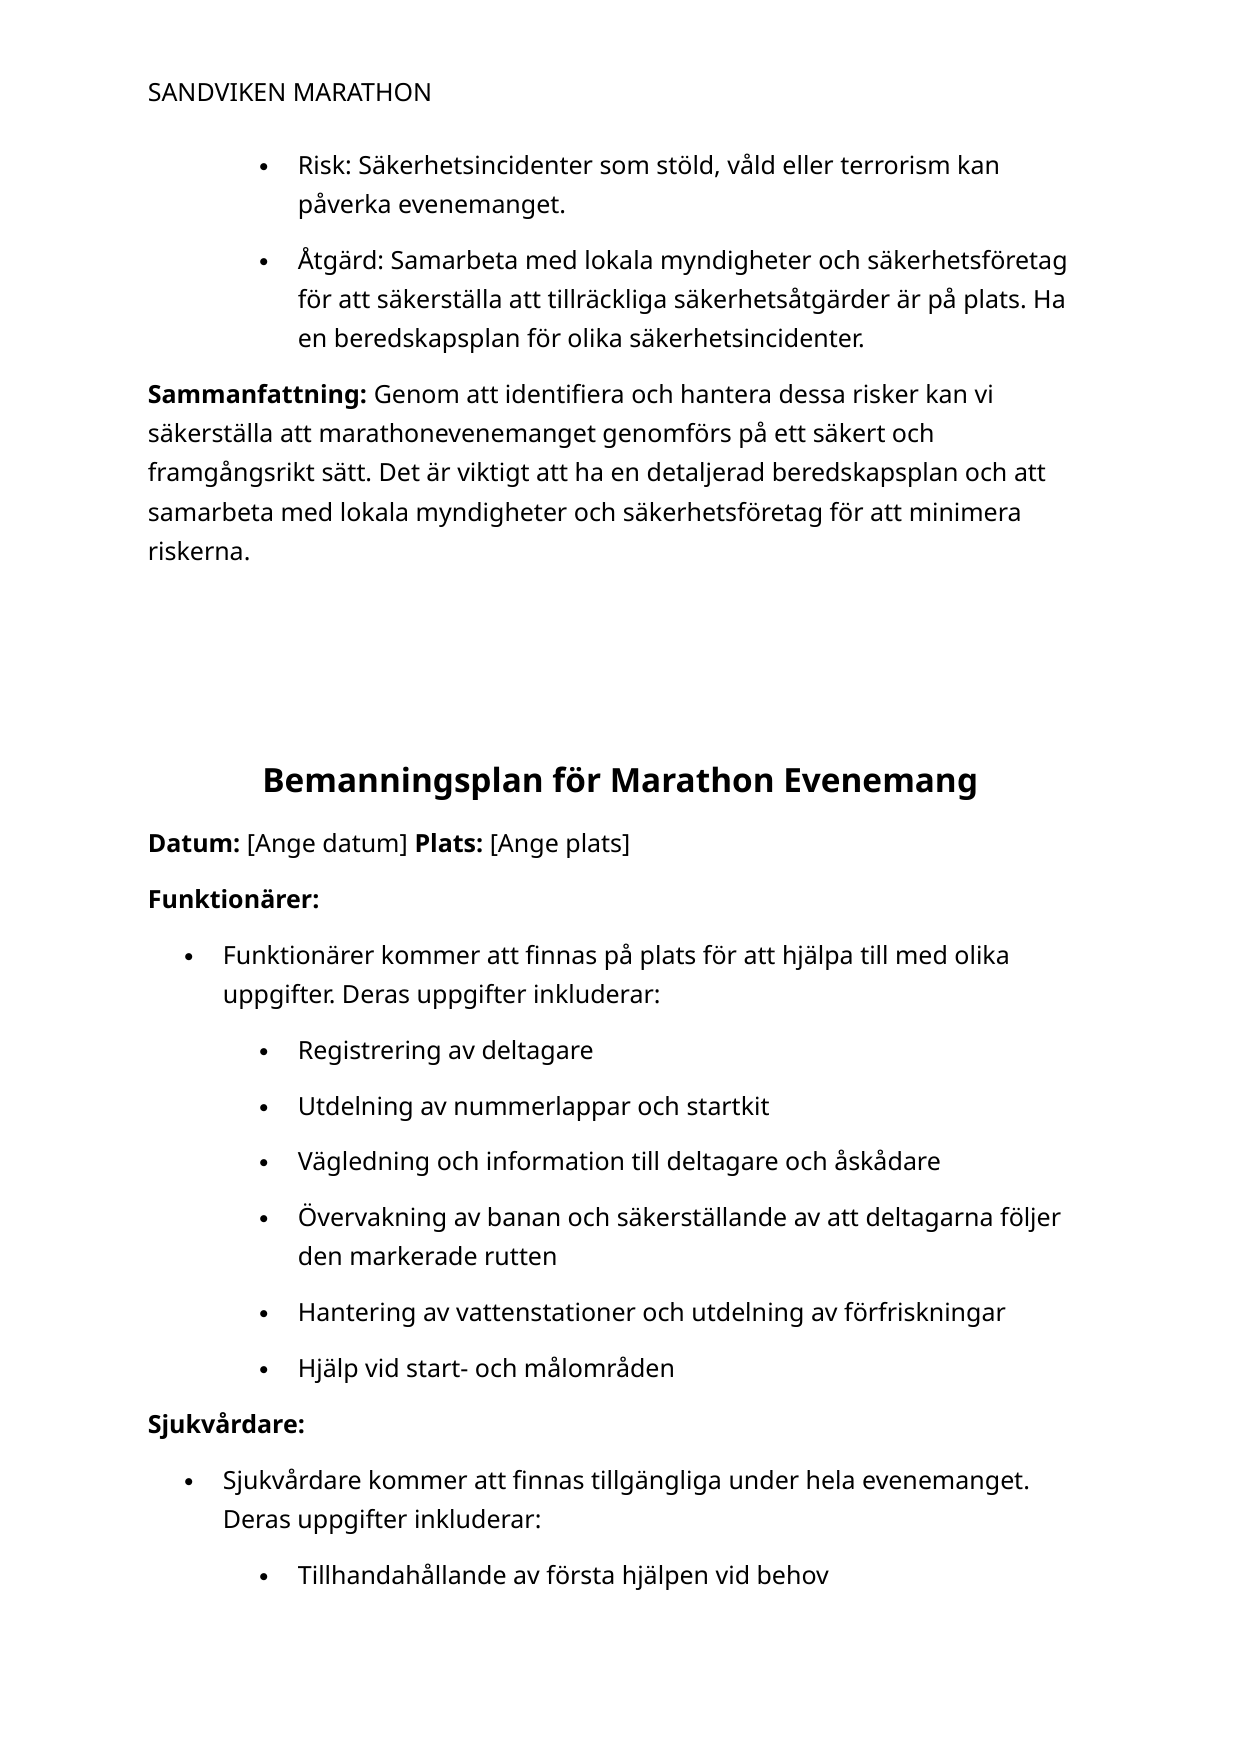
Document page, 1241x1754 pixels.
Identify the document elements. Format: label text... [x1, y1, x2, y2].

list Utdelning av nummerlappar och startkit [260, 1088, 1093, 1122]
text Funktionärer: [148, 881, 1093, 916]
list Hjälp vid start- och målområden [260, 1351, 1093, 1385]
list Registrering av deltagare [260, 1032, 1093, 1066]
list Övervakning av banan och säkerställande av att deltagarna följer den markerade rutten [260, 1200, 1093, 1273]
text Sammanfattning: Genom att identifiera och hantera dessa risker kan vi säkerställa att marathonevenemanget genomförs på ett säkert och framgångsrikt sätt. Det är viktigt att ha en detaljerad beredskapsplan och att samarbeta med lokala myndigheter och säkerhetsföretag för att minimera riskerna. [148, 377, 1093, 567]
list Åtgärd: Samarbeta med lokala myndigheter och säkerhetsföretag för att säkerställa att tillräckliga säkerhetsåtgärder är på plats. Ha en beredskapsplan för olika säkerhetsincidenter. [260, 243, 1093, 355]
list Hantering av vattenstationer och utdelning av förfriskningar [260, 1295, 1093, 1329]
text Sjukvårdare: [148, 1406, 1093, 1441]
list Vägledning och information till deltagare och åskådare [260, 1144, 1093, 1178]
list Tillhandahållande av första hjälpen vid behov [260, 1557, 1093, 1591]
text Datum: [Ange datum] Plats: [Ange plats] [148, 826, 1093, 860]
list Risk: Säkerhetsincidenter som stöld, våld eller terrorism kan påverka evenemanget. [260, 148, 1093, 221]
list Sjukvårdare kommer att finnas tillgängliga under hela evenemanget. Deras uppgifter inkluderar: [185, 1462, 1093, 1536]
text Bemanningsplan för Marathon Evenemang [148, 757, 1093, 802]
list Funktionärer kommer att finnas på plats för att hjälpa till med olika uppgifter. Deras uppgifter inkluderar: [185, 937, 1093, 1011]
